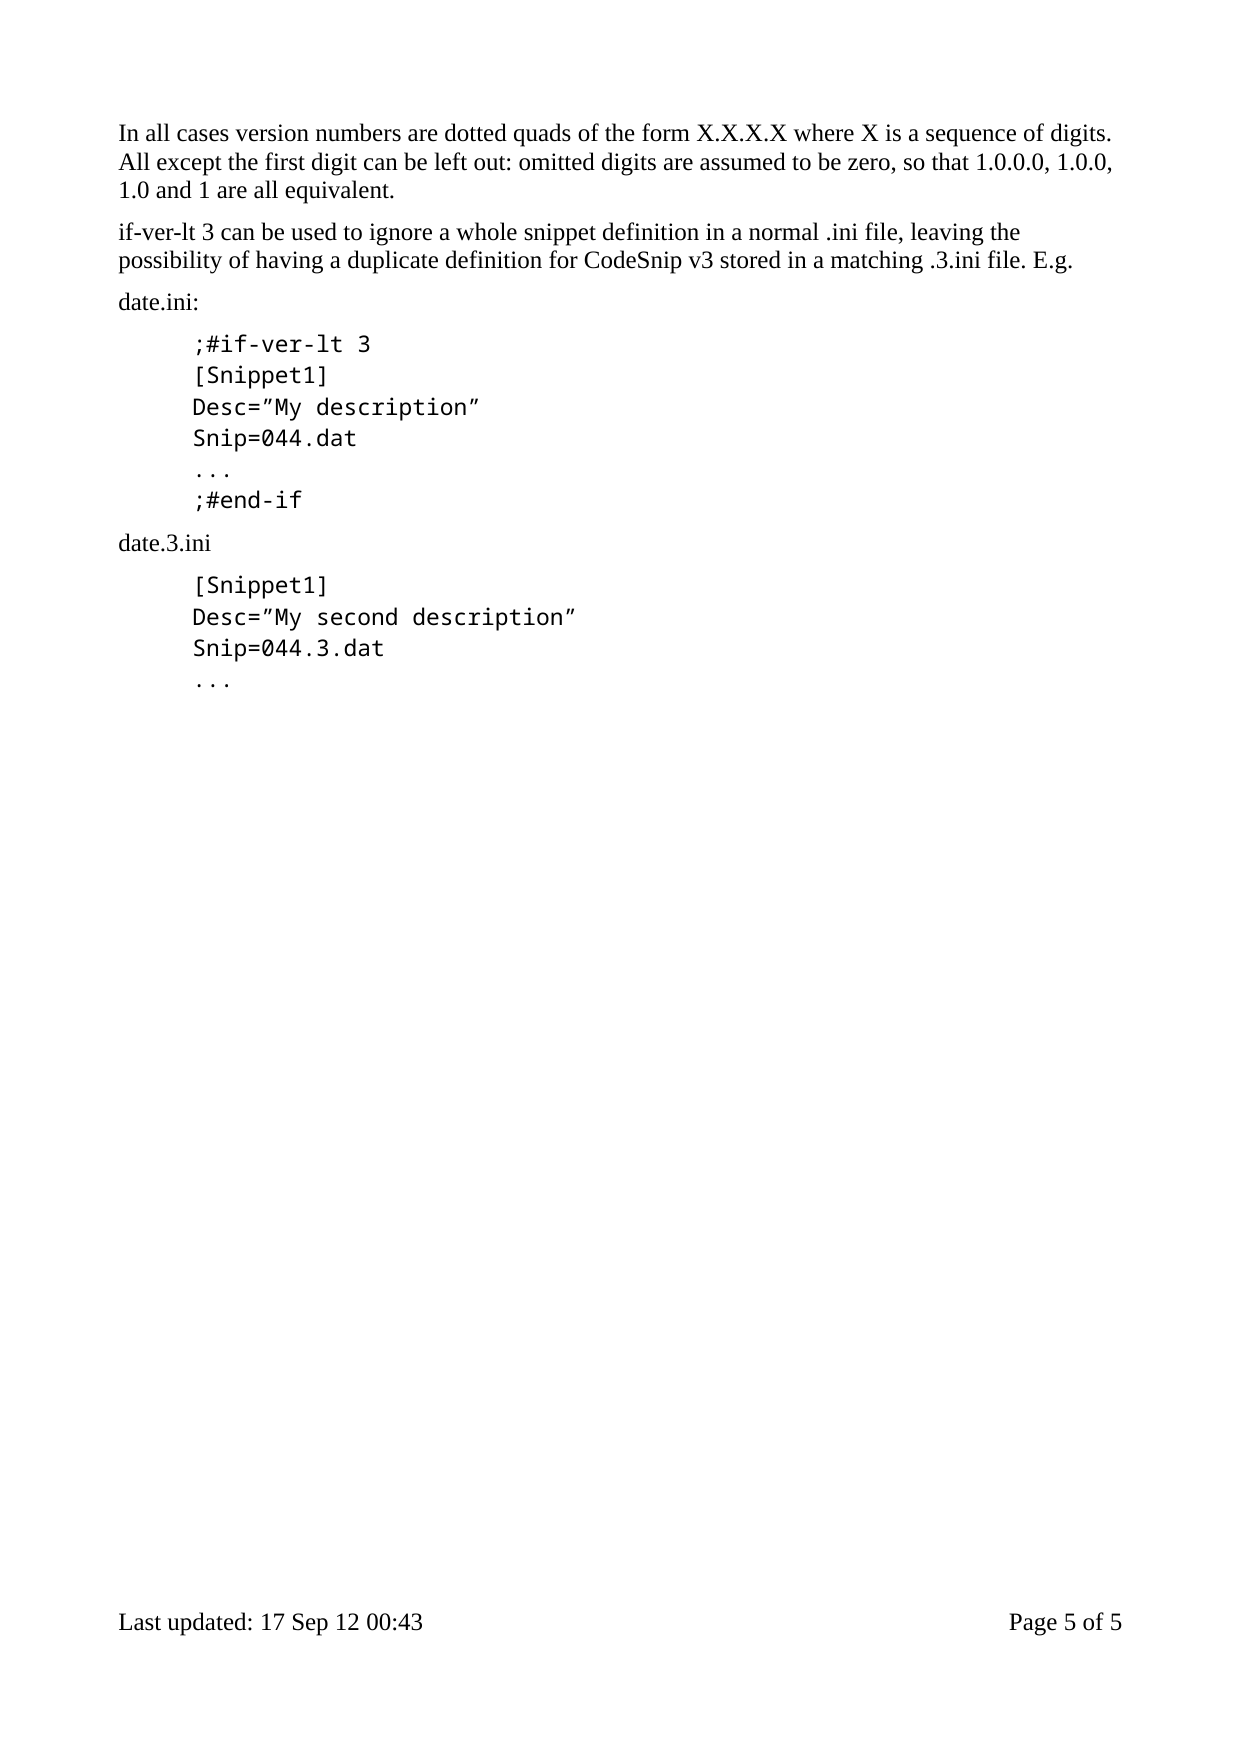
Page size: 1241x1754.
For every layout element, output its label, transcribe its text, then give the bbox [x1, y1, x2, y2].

text ... [192, 663, 1122, 694]
text if-ver-lt 3 can be used to ignore a whole snippet definition in a normal .ini file, leaving the possibility of having a duplicate definition for CodeSnip v3 stored in a matching .3.ini file. E.g. [118, 217, 1122, 274]
text Desc=”My description” [192, 391, 1122, 422]
text Snip=044.3.dat [192, 632, 1122, 663]
text date.3.ini [118, 528, 1122, 557]
text ... [192, 453, 1122, 484]
text Desc=”My second description” [192, 601, 1122, 632]
text Snip=044.dat [192, 422, 1122, 453]
text date.ini: [118, 287, 1122, 316]
text ;#if-ver-lt 3 [192, 328, 1122, 359]
text [Snippet1] [192, 569, 1122, 601]
text ;#end-if [192, 484, 1122, 516]
text [Snippet1] [192, 359, 1122, 391]
text In all cases version numbers are dotted quads of the form X.X.X.X where X is a sequence of digits. All except the first digit can be left out: omitted digits are assumed to be zero, so that 1.0.0.0, 1.0.0, 1.0 and 1 are all equivalent. [118, 118, 1122, 204]
